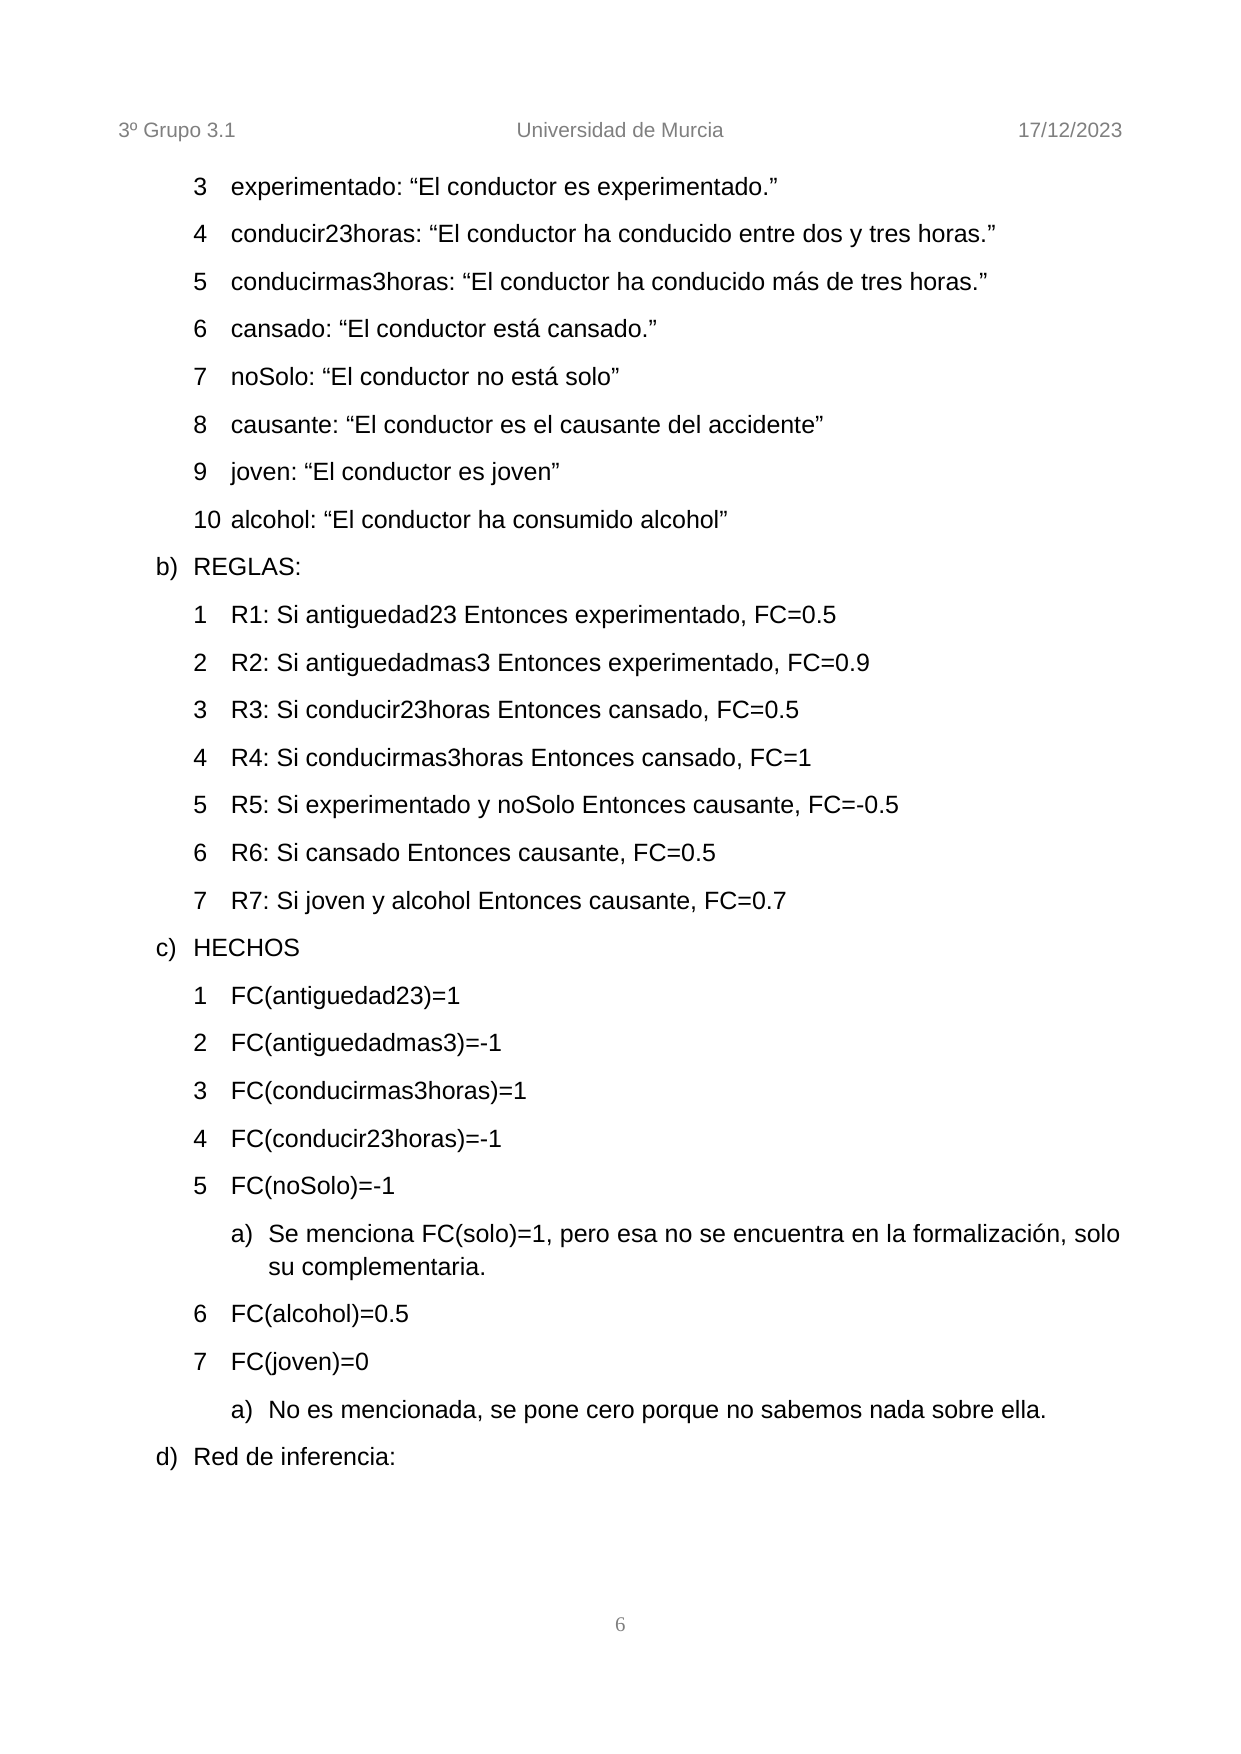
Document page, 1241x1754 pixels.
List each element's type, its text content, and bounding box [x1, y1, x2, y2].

list R6: Si cansado Entonces causante, FC=0.5 [193, 838, 1122, 867]
list R5: Si experimentado y noSolo Entonces causante, FC=-0.5 [193, 790, 1122, 819]
list R4: Si conducirmas3horas Entonces cansado, FC=1 [193, 743, 1122, 772]
list FC(conducir23horas)=-1 [193, 1124, 1122, 1152]
list FC(noSolo)=-1 [193, 1171, 1122, 1200]
list FC(conducirmas3horas)=1 [193, 1076, 1122, 1105]
list FC(antiguedadmas3)=-1 [193, 1028, 1122, 1057]
list Red de inferencia: [156, 1442, 1122, 1471]
list REGLAS: [156, 552, 1122, 581]
list FC(joven)=0 [193, 1347, 1122, 1376]
list conducirmas3horas: “El conductor ha conducido más de tres horas.” [193, 267, 1122, 296]
list Se menciona FC(solo)=1, pero esa no se encuentra en la formalización, solo su complementaria. [231, 1219, 1122, 1281]
list R3: Si conducir23horas Entonces cansado, FC=0.5 [193, 695, 1122, 724]
list causante: “El conductor es el causante del accidente” [193, 409, 1122, 438]
list R1: Si antiguedad23 Entonces experimentado, FC=0.5 [193, 600, 1122, 629]
list cansado: “El conductor está cansado.” [193, 314, 1122, 343]
list joven: “El conductor es joven” [193, 457, 1122, 486]
list conducir23horas: “El conductor ha conducido entre dos y tres horas.” [193, 219, 1122, 248]
list R2: Si antiguedadmas3 Entonces experimentado, FC=0.9 [193, 648, 1122, 676]
list HECHOS [156, 933, 1122, 962]
list No es mencionada, se pone cero porque no sabemos nada sobre ella. [231, 1395, 1122, 1423]
list FC(antiguedad23)=1 [193, 981, 1122, 1009]
list noSolo: “El conductor no está solo” [193, 362, 1122, 391]
list FC(alcohol)=0.5 [193, 1299, 1122, 1328]
list alcohol: “El conductor ha consumido alcohol” [193, 505, 1122, 533]
list experimentado: “El conductor es experimentado.” [193, 172, 1122, 200]
list R7: Si joven y alcohol Entonces causante, FC=0.7 [193, 886, 1122, 914]
